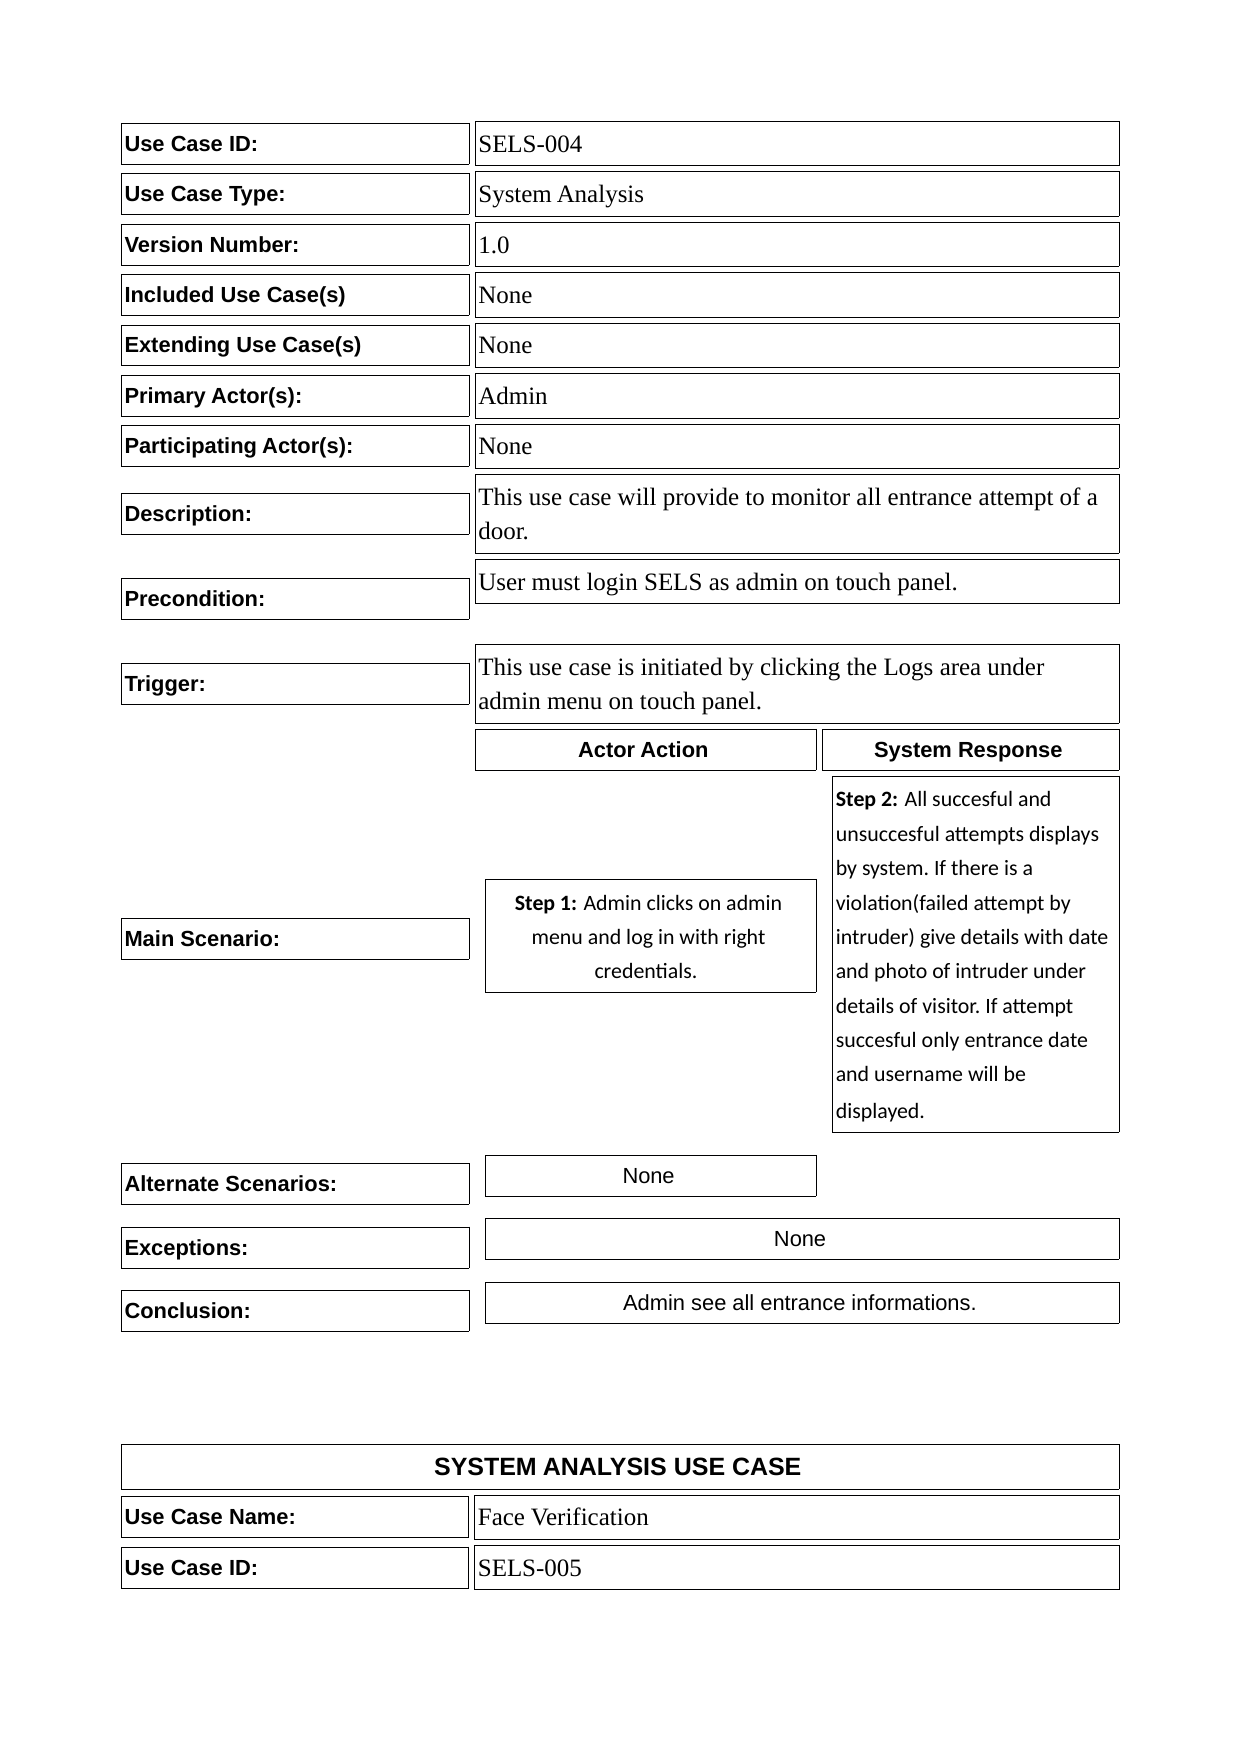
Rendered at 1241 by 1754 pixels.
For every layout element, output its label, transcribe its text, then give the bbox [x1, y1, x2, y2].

table_cell Version Number: [118, 219, 472, 269]
table_cell None [472, 421, 1122, 471]
table_cell Actor Action [472, 726, 819, 773]
table_cell Alternate Scenarios: [118, 1152, 472, 1215]
table_cell Primary Actor(s): [118, 370, 472, 421]
table_cell Admin [472, 370, 1122, 421]
table_cell Trigger: [118, 641, 472, 726]
table_cell System Analysis [472, 169, 1122, 219]
table_cell Admin see all entrance informations. [472, 1279, 1122, 1342]
table_cell [819, 1152, 1122, 1215]
table_cell This use case is initiated by clicking the Logs area under admin menu on touch panel. [472, 641, 1122, 726]
table_cell This use case will provide to monitor all entrance attempt of a door. [472, 471, 1122, 556]
table_cell Extending Use Case(s) [118, 320, 472, 370]
table_cell Precondition: [118, 556, 472, 641]
table_cell Included Use Case(s) [118, 269, 472, 320]
table_cell Step 2: All succesful and unsuccesful attempts displays by system. If there is a violation(failed attempt by intruder) give details with date and photo of intruder under details of visitor. If attempt succesful only entrance date and username will be displayed. [819, 773, 1122, 1152]
table_header SYSTEM ANALYSIS USE CASE [118, 1441, 1122, 1492]
table_cell None [472, 320, 1122, 370]
table_cell Face Verification [471, 1492, 1122, 1542]
table_cell None [472, 269, 1122, 320]
table_cell Exceptions: [118, 1215, 472, 1279]
table_cell Use Case ID: [118, 118, 472, 168]
table_cell Conclusion: [118, 1279, 472, 1342]
table_cell Use Case ID: [118, 1542, 471, 1592]
table_cell Use Case Name: [118, 1492, 471, 1542]
table_cell Step 1: Admin clicks on admin menu and log in with right credentials. [472, 773, 819, 1152]
table_cell SELS-004 [472, 118, 1122, 168]
table_cell SELS-005 [471, 1542, 1122, 1592]
table_cell 1.0 [472, 219, 1122, 269]
table_cell Participating Actor(s): [118, 421, 472, 471]
table_cell Main Scenario: [118, 726, 472, 1152]
table_cell User must login SELS as admin on touch panel. [472, 556, 1122, 641]
table_cell None [472, 1215, 1122, 1279]
table_cell None [472, 1152, 819, 1215]
table_cell System Response [819, 726, 1122, 773]
table_cell Use Case Type: [118, 169, 472, 219]
table_cell Description: [118, 471, 472, 556]
